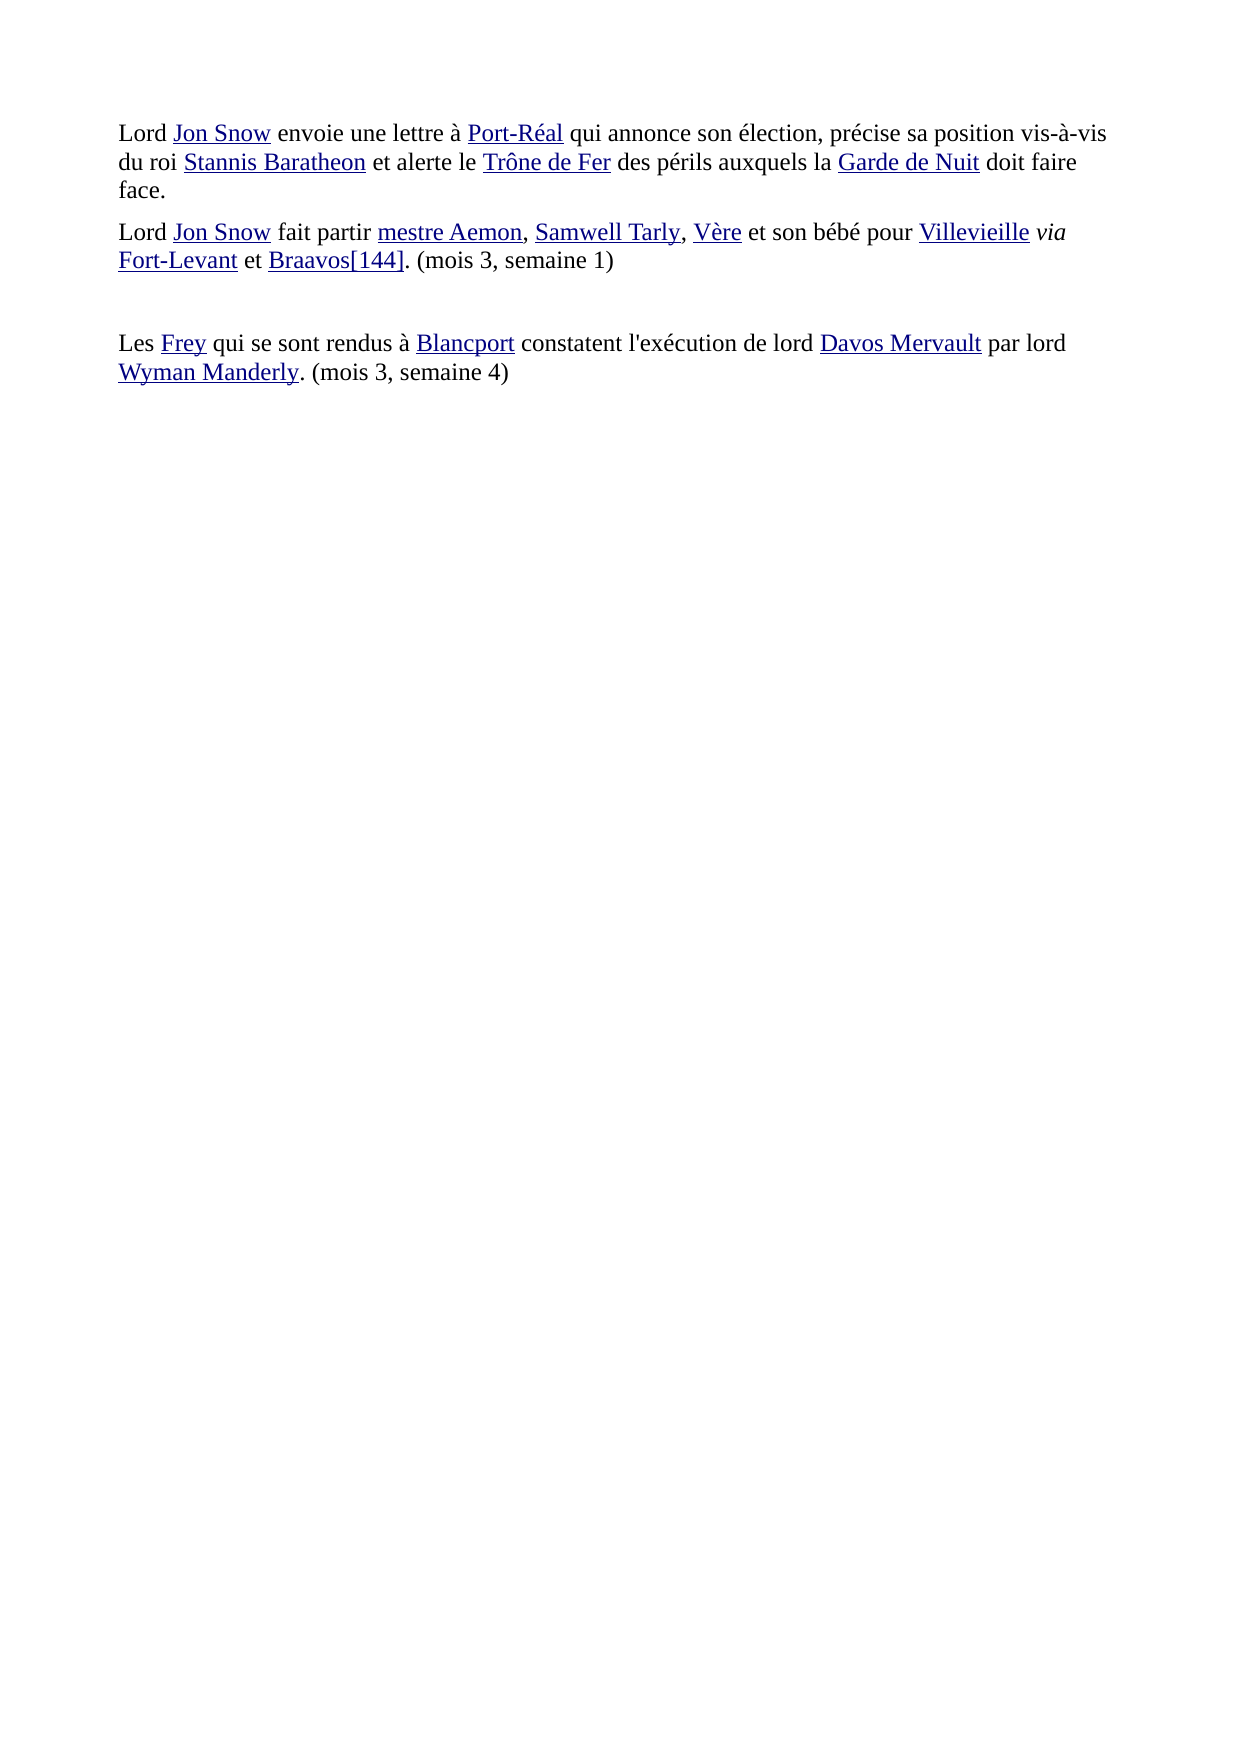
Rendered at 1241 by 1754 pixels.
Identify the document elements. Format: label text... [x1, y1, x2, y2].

text Les Frey qui se sont rendus à Blancport constatent l'exécution de lord Davos Mervault par lord Wyman Manderly. (mois 3, semaine 4) [118, 328, 1122, 386]
text Lord Jon Snow fait partir mestre Aemon, Samwell Tarly, Vère et son bébé pour Villevieille via Fort-Levant et Braavos[144]. (mois 3, semaine 1) [118, 217, 1122, 274]
text Lord Jon Snow envoie une lettre à Port-Réal qui annonce son élection, précise sa position vis-à-vis du roi Stannis Baratheon et alerte le Trône de Fer des périls auxquels la Garde de Nuit doit faire face. [118, 118, 1122, 204]
